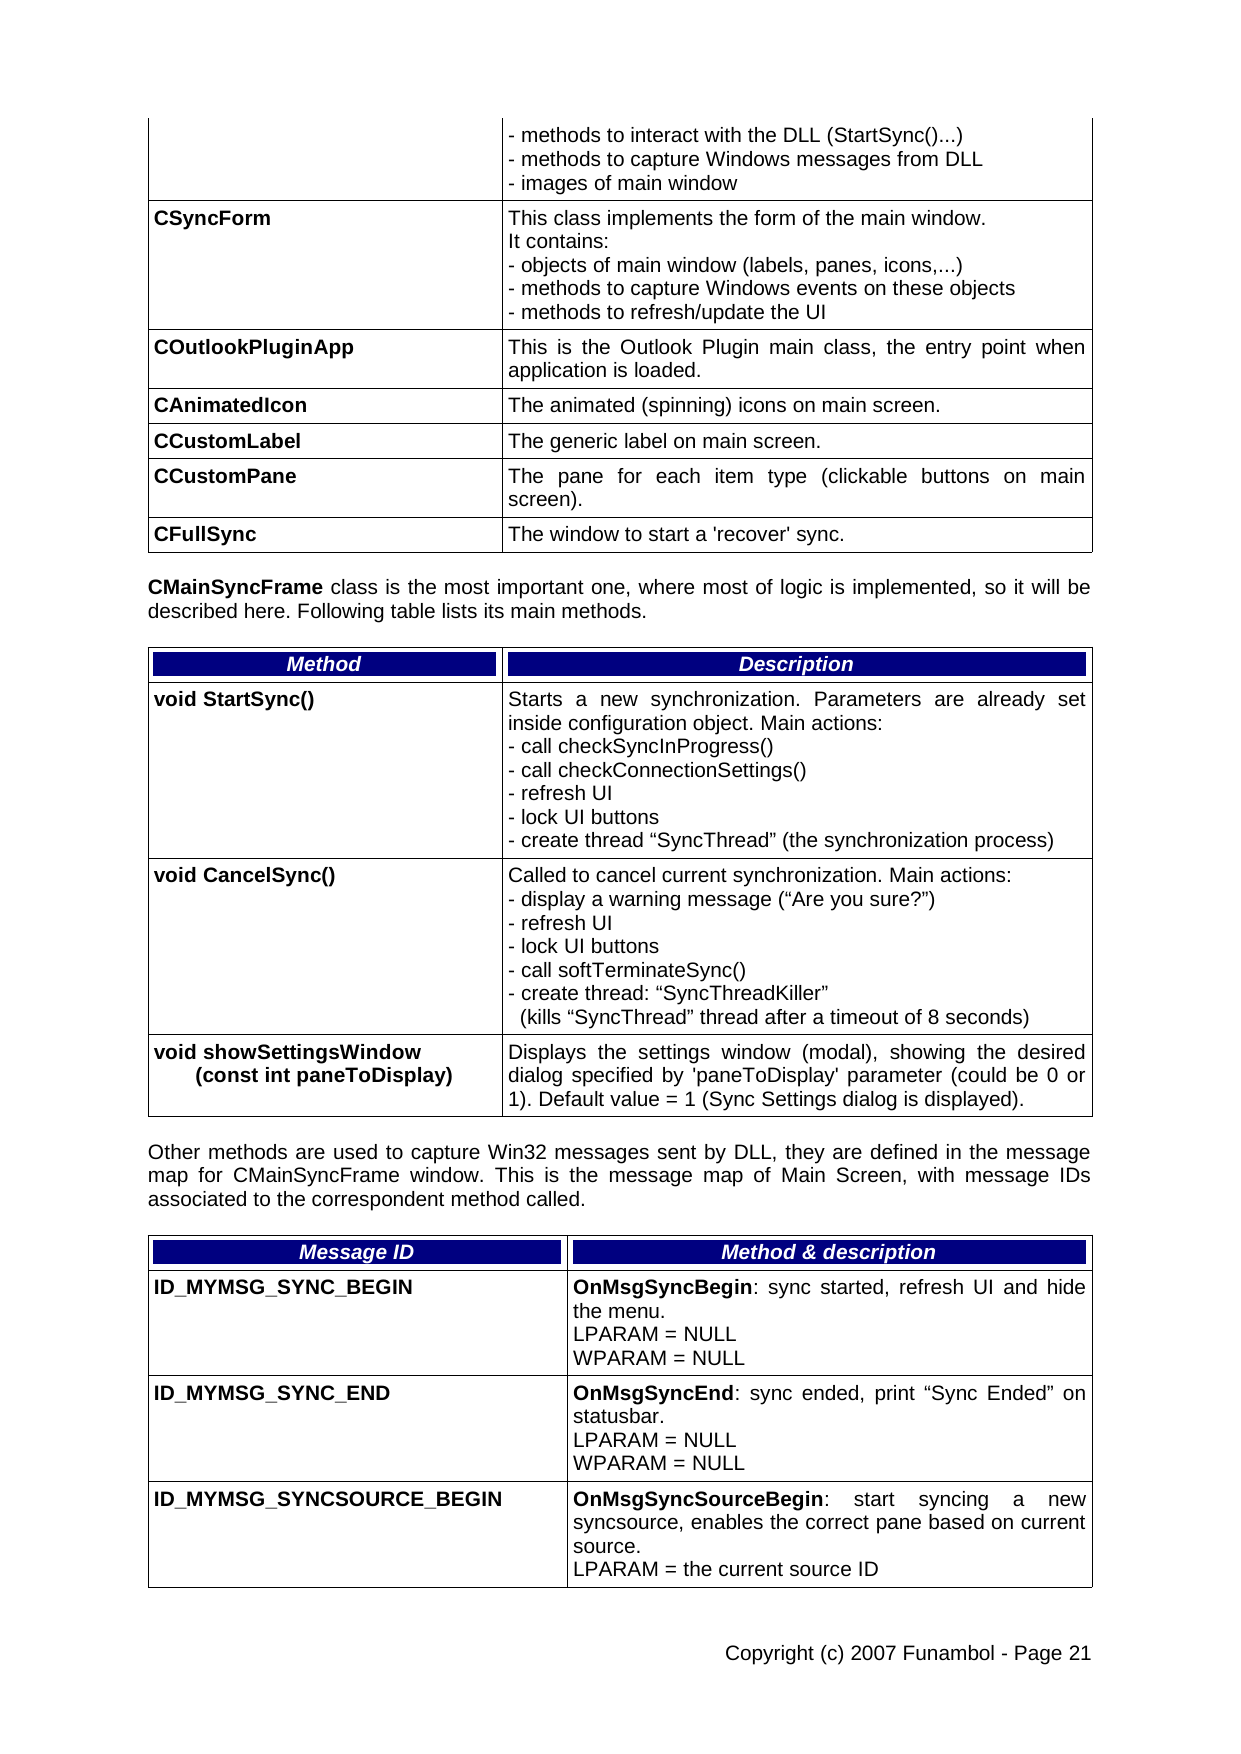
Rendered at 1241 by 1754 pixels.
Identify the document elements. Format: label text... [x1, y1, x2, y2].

table_cell The window to start a 'recover' sync. [503, 518, 1092, 552]
table_cell CCustomLabel [149, 424, 502, 458]
table_cell OnMsgSyncBegin: sync started, refresh UI and hide the menu. LPARAM = NULL WPARAM = NULL [568, 1271, 1092, 1375]
table_cell Starts a new synchronization. Parameters are already set inside configuration object. Main actions: - call checkSyncInProgress() - call checkConnectionSettings() - refresh UI - lock UI buttons - create thread “SyncThread” (the synchronization process) [503, 683, 1092, 858]
table_cell Displays the settings window (modal), showing the desired dialog specified by 'paneToDisplay' parameter (could be 0 or 1). Default value = 1 (Sync Settings dialog is displayed). [503, 1035, 1092, 1116]
table_header Method [149, 648, 502, 682]
table_cell - methods to interact with the DLL (StartSync()...) - methods to capture Windows messages from DLL - images of main window [503, 118, 1092, 200]
table_cell CAnimatedIcon [149, 389, 502, 423]
table_cell void CancelSync() [149, 859, 502, 1034]
table_cell COutlookPluginApp [149, 330, 502, 388]
table_cell CSyncForm [149, 201, 502, 329]
table_cell The pane for each item type (clickable buttons on main screen). [503, 459, 1092, 517]
text CMainSyncFrame class is the most important one, where most of logic is implemented, so it will be described here. Following table lists its main methods. [148, 576, 1093, 623]
table_header Description [503, 648, 1092, 682]
table_cell The generic label on main screen. [503, 424, 1092, 458]
table_cell This is the Outlook Plugin main class, the entry point when application is loaded. [503, 330, 1092, 388]
table_cell OnMsgSyncSourceBegin: start syncing a new syncsource, enables the correct pane based on current source. LPARAM = the current source ID [568, 1482, 1092, 1587]
table_cell ID_MYMSG_SYNC_END [149, 1376, 567, 1481]
table_cell This class implements the form of the main window. It contains: - objects of main window (labels, panes, icons,...) - methods to capture Windows events on these objects - methods to refresh/update the UI [503, 201, 1092, 329]
table_cell The animated (spinning) icons on main screen. [503, 389, 1092, 423]
table_cell [149, 118, 502, 200]
table_cell void StartSync() [149, 683, 502, 858]
table_header Method & description [568, 1236, 1092, 1270]
table_cell ID_MYMSG_SYNC_BEGIN [149, 1271, 567, 1375]
table_cell void showSettingsWindow (const int paneToDisplay) [149, 1035, 502, 1116]
table_cell Called to cancel current synchronization. Main actions: - display a warning message (“Are you sure?”) - refresh UI - lock UI buttons - call softTerminateSync() - create thread: “SyncThreadKiller” (kills “SyncThread” thread after a timeout of 8 seconds) [503, 859, 1092, 1034]
table_cell CFullSync [149, 518, 502, 552]
table_header Message ID [149, 1236, 567, 1270]
table_cell ID_MYMSG_SYNCSOURCE_BEGIN [149, 1482, 567, 1587]
table_cell OnMsgSyncEnd: sync ended, print “Sync Ended” on statusbar. LPARAM = NULL WPARAM = NULL [568, 1376, 1092, 1481]
text Other methods are used to capture Win32 messages sent by DLL, they are defined in the message map for CMainSyncFrame window. This is the message map of Main Screen, with message IDs associated to the correspondent method called. [148, 1140, 1093, 1211]
table_cell CCustomPane [149, 459, 502, 517]
